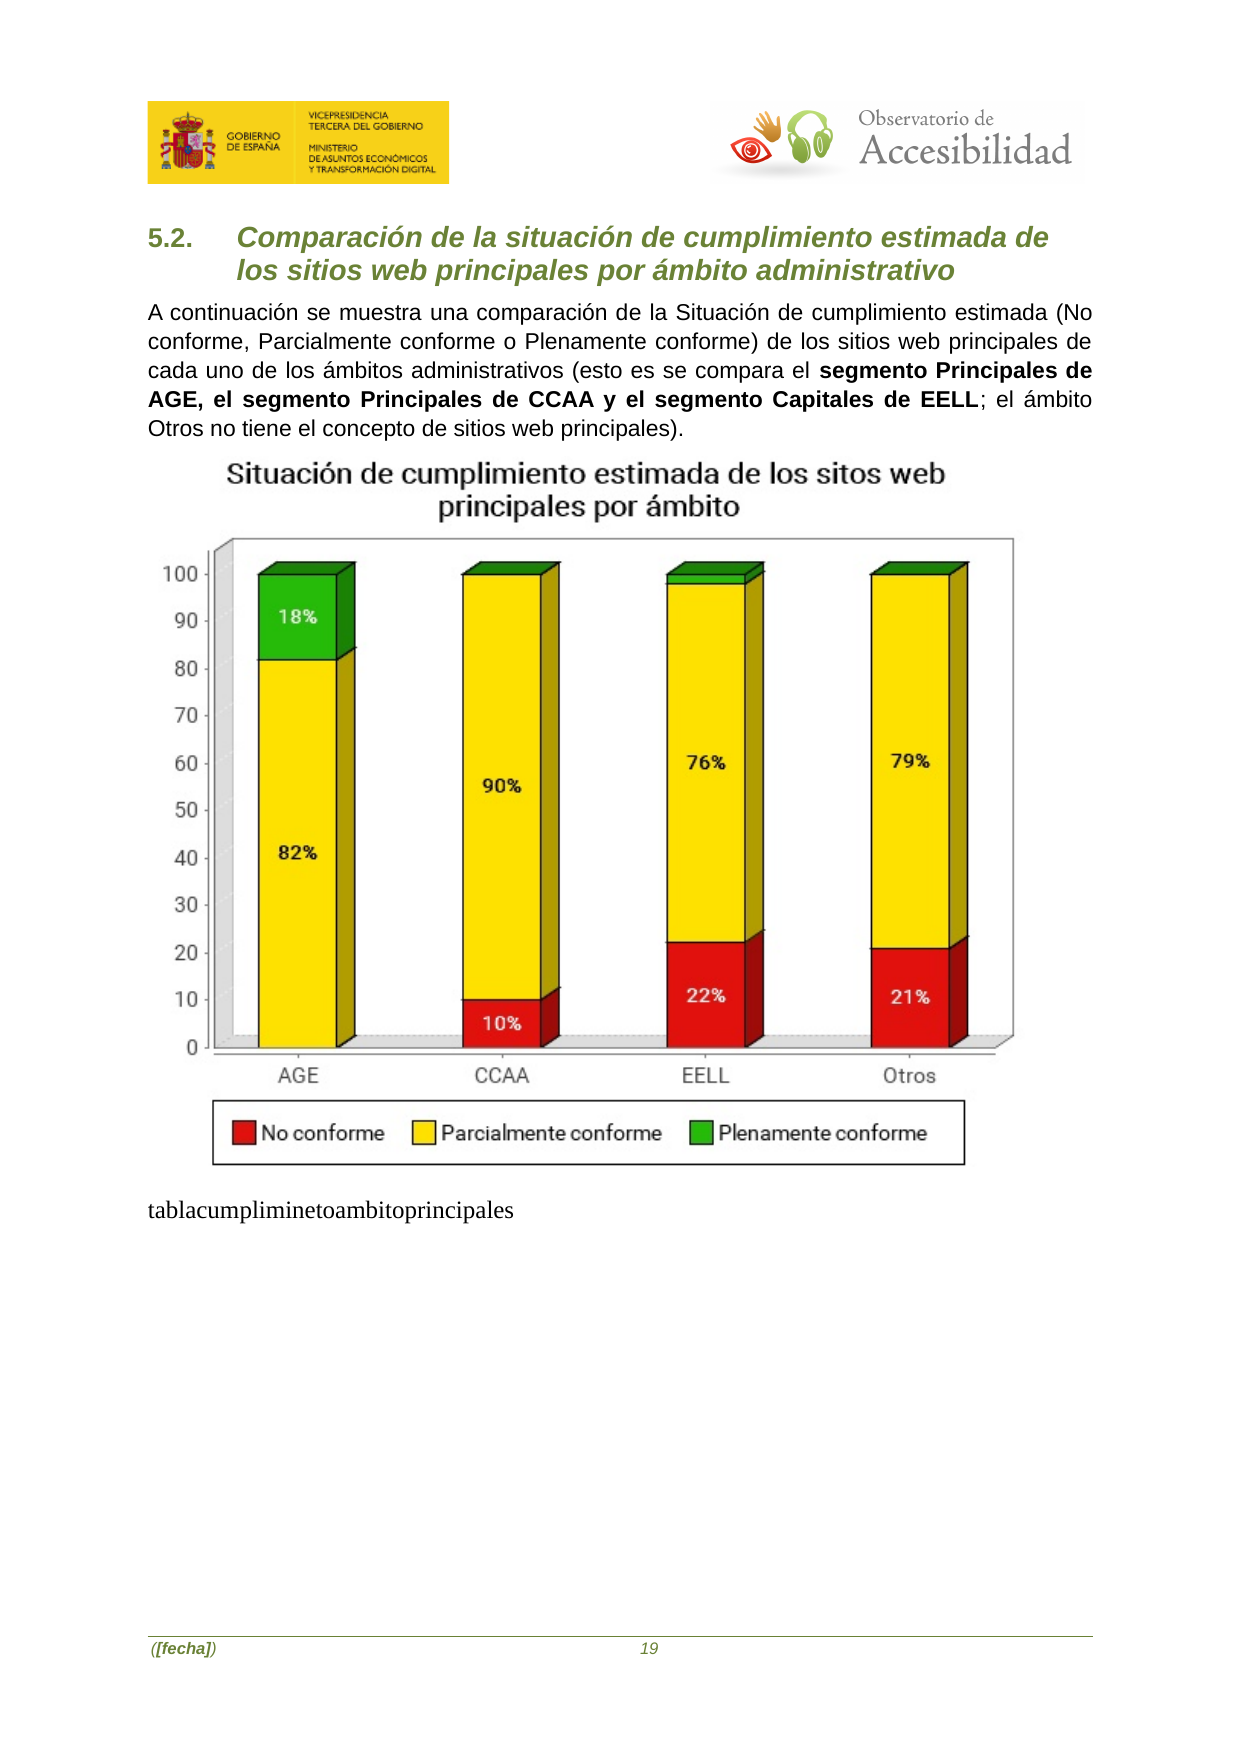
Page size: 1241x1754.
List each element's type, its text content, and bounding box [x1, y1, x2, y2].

picture [147, 101, 450, 184]
picture [147, 456, 1031, 1167]
text tablacumpliminetoambitoprincipales [148, 1195, 1092, 1224]
text A continuación se muestra una comparación de la Situación de cumplimiento estimada (No conforme, Parcialmente conforme o Plenamente conforme) de los sitios web principales de cada uno de los ámbitos administrativos (esto es se compara el segmento Principales de AGE, el segmento Principales de CCAA y el segmento Capitales de EELL; el ámbito Otros no tiene el concepto de sitios web principales). [148, 299, 1092, 441]
subtitle Comparación de la situación de cumplimiento estimada de los sitios web principales por ámbito administrativo [148, 220, 1092, 287]
picture [710, 101, 1086, 184]
